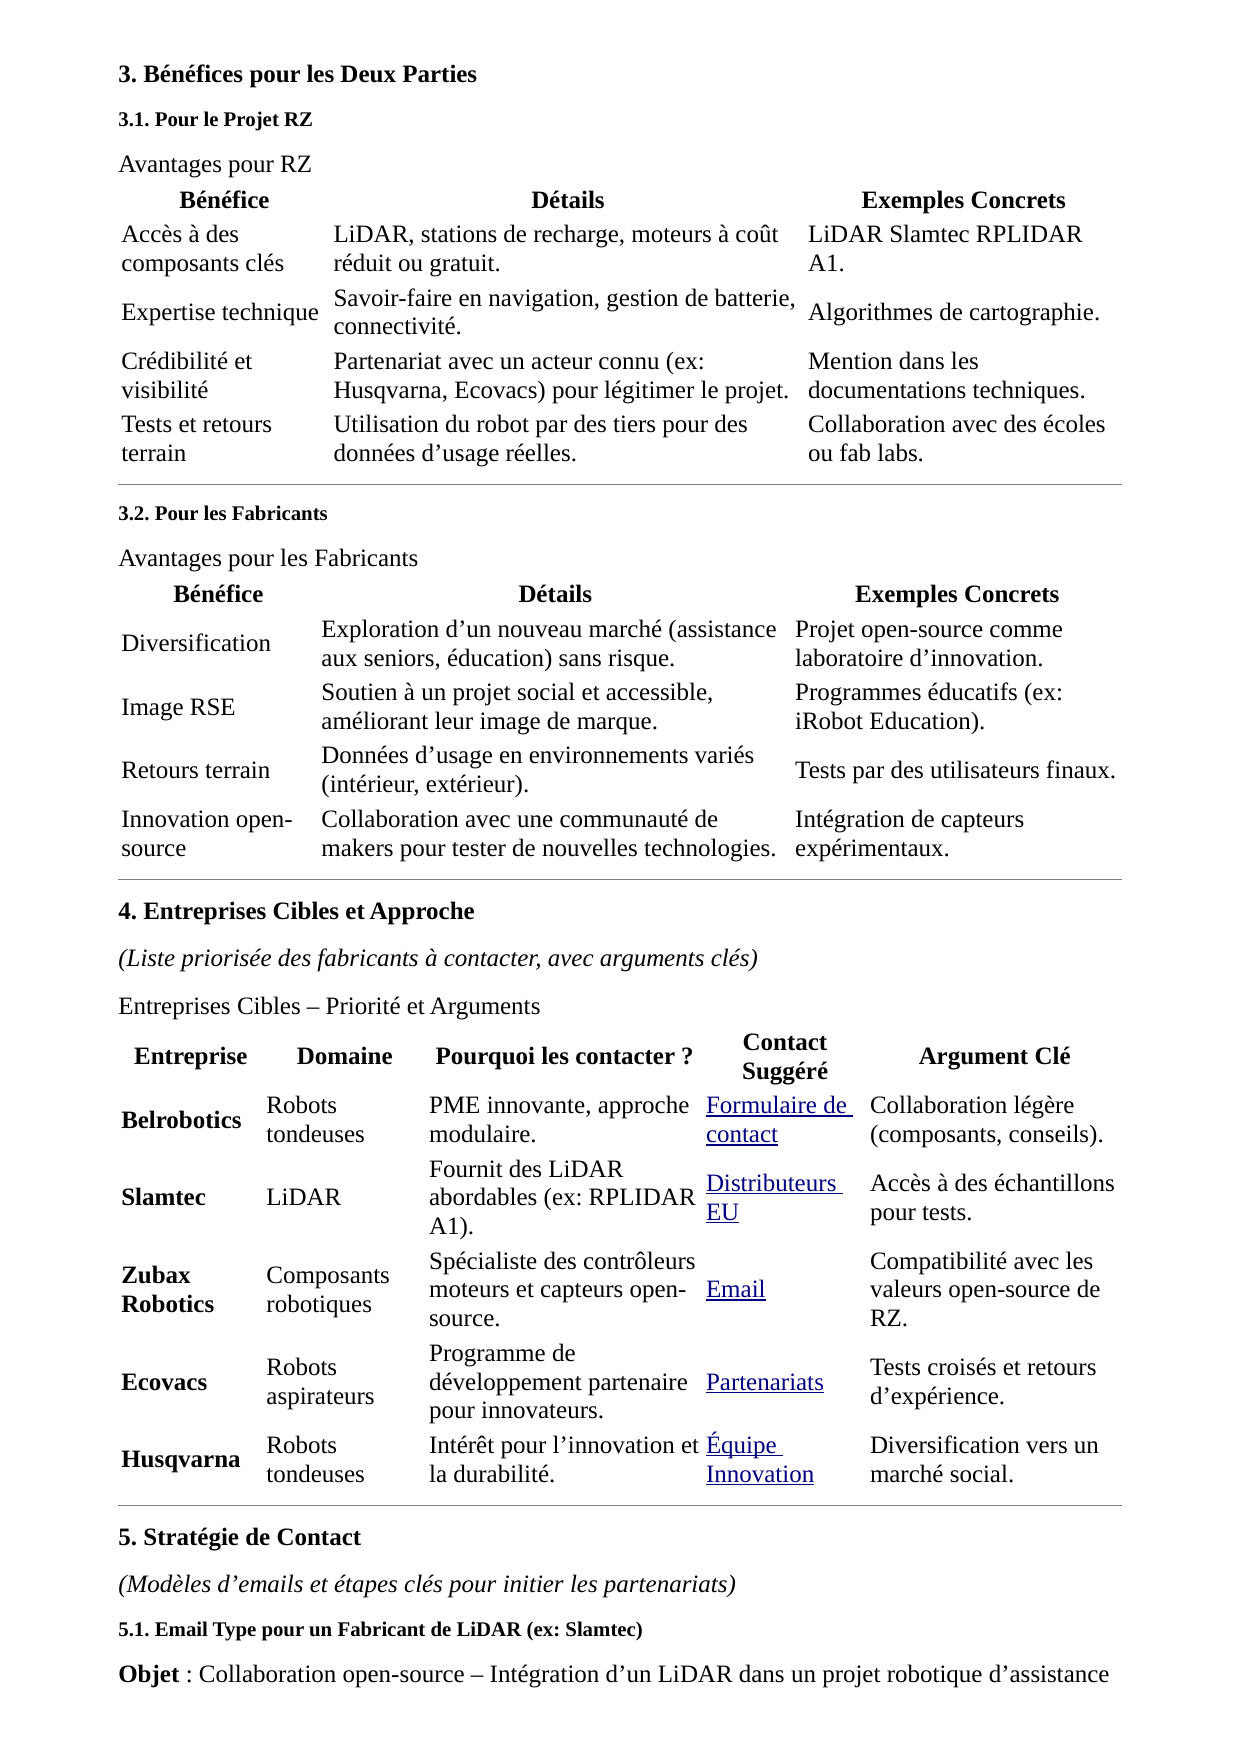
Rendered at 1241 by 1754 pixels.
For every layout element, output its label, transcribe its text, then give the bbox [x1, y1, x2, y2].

table_cell Formulaire de contact [703, 1088, 867, 1151]
table_cell Composants robotiques [263, 1243, 426, 1335]
table_cell Diversification vers un marché social. [867, 1427, 1122, 1490]
text (Liste priorisée des fabricants à contacter, avec arguments clés) [118, 943, 1122, 972]
table_cell Intégration de capteurs expérimentaux. [792, 801, 1122, 864]
table_cell Partenariat avec un acteur connu (ex: Husqvarna, Ecovacs) pour légitimer le projet. [330, 343, 805, 406]
table_cell Partenariats [703, 1335, 867, 1427]
table_cell Intérêt pour l’innovation et la durabilité. [426, 1427, 703, 1490]
table_cell Robots aspirateurs [263, 1335, 426, 1427]
table_cell Zubax Robotics [118, 1243, 263, 1335]
table_cell Programme de développement partenaire pour innovateurs. [426, 1335, 703, 1427]
table_cell Diversification [118, 611, 318, 674]
table_header Bénéfice [118, 182, 330, 216]
table_header Détails [318, 576, 792, 611]
table_cell Programmes éducatifs (ex: iRobot Education). [792, 674, 1122, 738]
subtitle 3.1. Pour le Projet RZ [118, 107, 1122, 131]
subtitle 5.1. Email Type pour un Fabricant de LiDAR (ex: Slamtec) [118, 1617, 1122, 1641]
table_cell Image RSE [118, 674, 318, 738]
table_cell Fournit des LiDAR abordables (ex: RPLIDAR A1). [426, 1151, 703, 1243]
text Objet : Collaboration open-source – Intégration d’un LiDAR dans un projet robotique d’assistance [118, 1659, 1122, 1688]
table_header Argument Clé [867, 1024, 1122, 1087]
table_cell Expertise technique [118, 280, 330, 343]
table_cell Savoir-faire en navigation, gestion de batterie, connectivité. [330, 280, 805, 343]
table_cell Innovation open-source [118, 801, 318, 864]
table_cell Distributeurs EU [703, 1151, 867, 1243]
table_cell Accès à des échantillons pour tests. [867, 1151, 1122, 1243]
table_cell Spécialiste des contrôleurs moteurs et capteurs open-source. [426, 1243, 703, 1335]
text Avantages pour RZ [118, 149, 1122, 178]
text Avantages pour les Fabricants [118, 543, 1122, 572]
text Entreprises Cibles – Priorité et Arguments [118, 991, 1122, 1020]
subtitle 5. Stratégie de Contact [118, 1522, 1122, 1551]
table_cell Collaboration avec une communauté de makers pour tester de nouvelles technologies. [318, 801, 792, 864]
table_header Entreprise [118, 1024, 263, 1087]
table_header Exemples Concrets [792, 576, 1122, 611]
table_cell Équipe Innovation [703, 1427, 867, 1490]
table_cell Compatibilité avec les valeurs open-source de RZ. [867, 1243, 1122, 1335]
table_cell Exploration d’un nouveau marché (assistance aux seniors, éducation) sans risque. [318, 611, 792, 674]
table_cell Ecovacs [118, 1335, 263, 1427]
table_header Pourquoi les contacter ? [426, 1024, 703, 1087]
table_header Détails [330, 182, 805, 216]
table_cell Belrobotics [118, 1088, 263, 1151]
table_header Exemples Concrets [805, 182, 1122, 216]
table_cell Robots tondeuses [263, 1088, 426, 1151]
table_cell Collaboration avec des écoles ou fab labs. [805, 406, 1122, 470]
table_cell Tests croisés et retours d’expérience. [867, 1335, 1122, 1427]
table_cell Retours terrain [118, 738, 318, 801]
table_cell Soutien à un projet social et accessible, améliorant leur image de marque. [318, 674, 792, 738]
table_cell PME innovante, approche modulaire. [426, 1088, 703, 1151]
table_cell Husqvarna [118, 1427, 263, 1490]
subtitle 3.2. Pour les Fabricants [118, 501, 1122, 525]
subtitle 4. Entreprises Cibles et Approche [118, 896, 1122, 924]
table_cell Tests par des utilisateurs finaux. [792, 738, 1122, 801]
table_header Contact Suggéré [703, 1024, 867, 1087]
subtitle 3. Bénéfices pour les Deux Parties [118, 59, 1122, 88]
table_header Bénéfice [118, 576, 318, 611]
table_cell Robots tondeuses [263, 1427, 426, 1490]
table_cell Projet open-source comme laboratoire d’innovation. [792, 611, 1122, 674]
table_cell Slamtec [118, 1151, 263, 1243]
table_cell Mention dans les documentations techniques. [805, 343, 1122, 406]
table_cell LiDAR, stations de recharge, moteurs à coût réduit ou gratuit. [330, 216, 805, 280]
table_cell Collaboration légère (composants, conseils). [867, 1088, 1122, 1151]
table_header Domaine [263, 1024, 426, 1087]
table_cell Tests et retours terrain [118, 406, 330, 470]
table_cell Accès à des composants clés [118, 216, 330, 280]
table_cell Email [703, 1243, 867, 1335]
table_cell LiDAR [263, 1151, 426, 1243]
table_cell Données d’usage en environnements variés (intérieur, extérieur). [318, 738, 792, 801]
table_cell Algorithmes de cartographie. [805, 280, 1122, 343]
text (Modèles d’emails et étapes clés pour initier les partenariats) [118, 1569, 1122, 1598]
table_cell LiDAR Slamtec RPLIDAR A1. [805, 216, 1122, 280]
table_cell Utilisation du robot par des tiers pour des données d’usage réelles. [330, 406, 805, 470]
table_cell Crédibilité et visibilité [118, 343, 330, 406]
